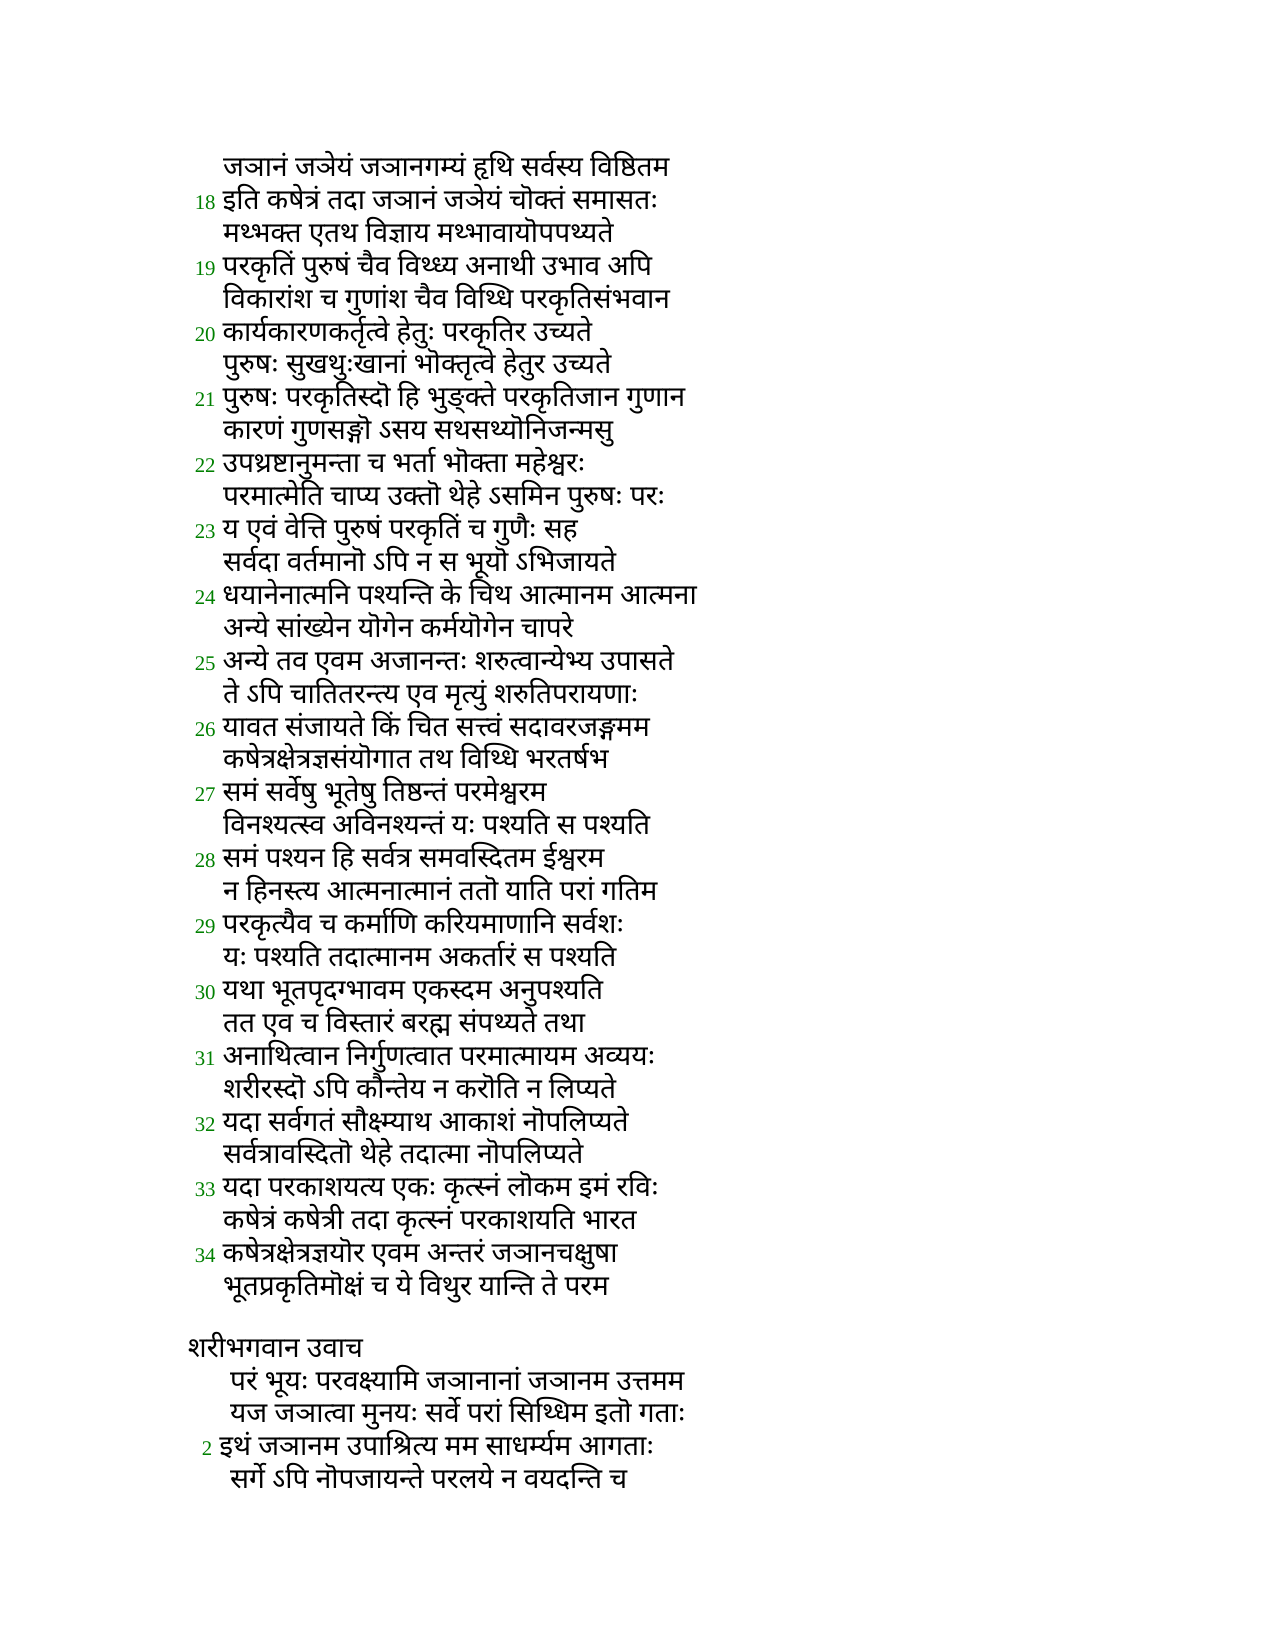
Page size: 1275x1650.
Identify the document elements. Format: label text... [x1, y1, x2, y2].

text जञानं जञेयं जञानगम्यं हृथि सर्वस्य विष्ठितम 18 इति कषेत्रं तदा जञानं जञेयं चॊक्तं समासतः मथ्भक्त एतथ विज्ञाय मथ्भावायॊपपथ्यते 19 परकृतिं पुरुषं चैव विथ्ध्य अनाथी उभाव अपि विकारांश च गुणांश चैव विथ्धि परकृतिसंभवान 20 कार्यकारणकर्तृत्वे हेतुः परकृतिर उच्यते पुरुषः सुखथुःखानां भॊक्तृत्वे हेतुर उच्यते 21 पुरुषः परकृतिस्दॊ हि भुङ्क्ते परकृतिजान गुणान कारणं गुणसङ्गॊ ऽसय सथसथ्यॊनिजन्मसु 22 उपथ्रष्टानुमन्ता च भर्ता भॊक्ता महेश्वरः परमात्मेति चाप्य उक्तॊ थेहे ऽसमिन पुरुषः परः 23 य एवं वेत्ति पुरुषं परकृतिं च गुणैः सह सर्वदा वर्तमानॊ ऽपि न स भूयॊ ऽभिजायते 24 धयानेनात्मनि पश्यन्ति के चिथ आत्मानम आत्मना अन्ये सांख्येन यॊगेन कर्मयॊगेन चापरे 25 अन्ये तव एवम अजानन्तः शरुत्वान्येभ्य उपासते ते ऽपि चातितरन्त्य एव मृत्युं शरुतिपरायणाः 26 यावत संजायते किं चित सत्त्वं सदावरजङ्गमम कषेत्रक्षेत्रज्ञसंयॊगात तथ विथ्धि भरतर्षभ 27 समं सर्वेषु भूतेषु तिष्ठन्तं परमेश्वरम विनश्यत्स्व अविनश्यन्तं यः पश्यति स पश्यति 28 समं पश्यन हि सर्वत्र समवस्दितम ईश्वरम न हिनस्त्य आत्मनात्मानं ततॊ याति परां गतिम 29 परकृत्यैव च कर्माणि करियमाणानि सर्वशः यः पश्यति तदात्मानम अकर्तारं स पश्यति 30 यथा भूतपृदग्भावम एकस्दम अनुपश्यति तत एव च विस्तारं बरह्म संपथ्यते तथा 31 अनाथित्वान निर्गुणत्वात परमात्मायम अव्ययः शरीरस्दॊ ऽपि कौन्तेय न करॊति न लिप्यते 32 यदा सर्वगतं सौक्ष्म्याथ आकाशं नॊपलिप्यते सर्वत्रावस्दितॊ थेहे तदात्मा नॊपलिप्यते 33 यदा परकाशयत्य एकः कृत्स्नं लॊकम इमं रविः कषेत्रं कषेत्री तदा कृत्स्नं परकाशयति भारत 34 कषेत्रक्षेत्रज्ञयॊर एवम अन्तरं जञानचक्षुषा भूतप्रकृतिमॊक्षं च ये विथुर यान्ति ते परम [187, 150, 1087, 1302]
text शरीभगवान उवाच परं भूयः परवक्ष्यामि जञानानां जञानम उत्तमम यज जञात्वा मुनयः सर्वे परां सिथ्धिम इतॊ गताः 2 इथं जञानम उपाश्रित्य मम साधर्म्यम आगताः सर्गे ऽपि नॊपजायन्ते परलये न वयदन्ति च [187, 1331, 1087, 1495]
